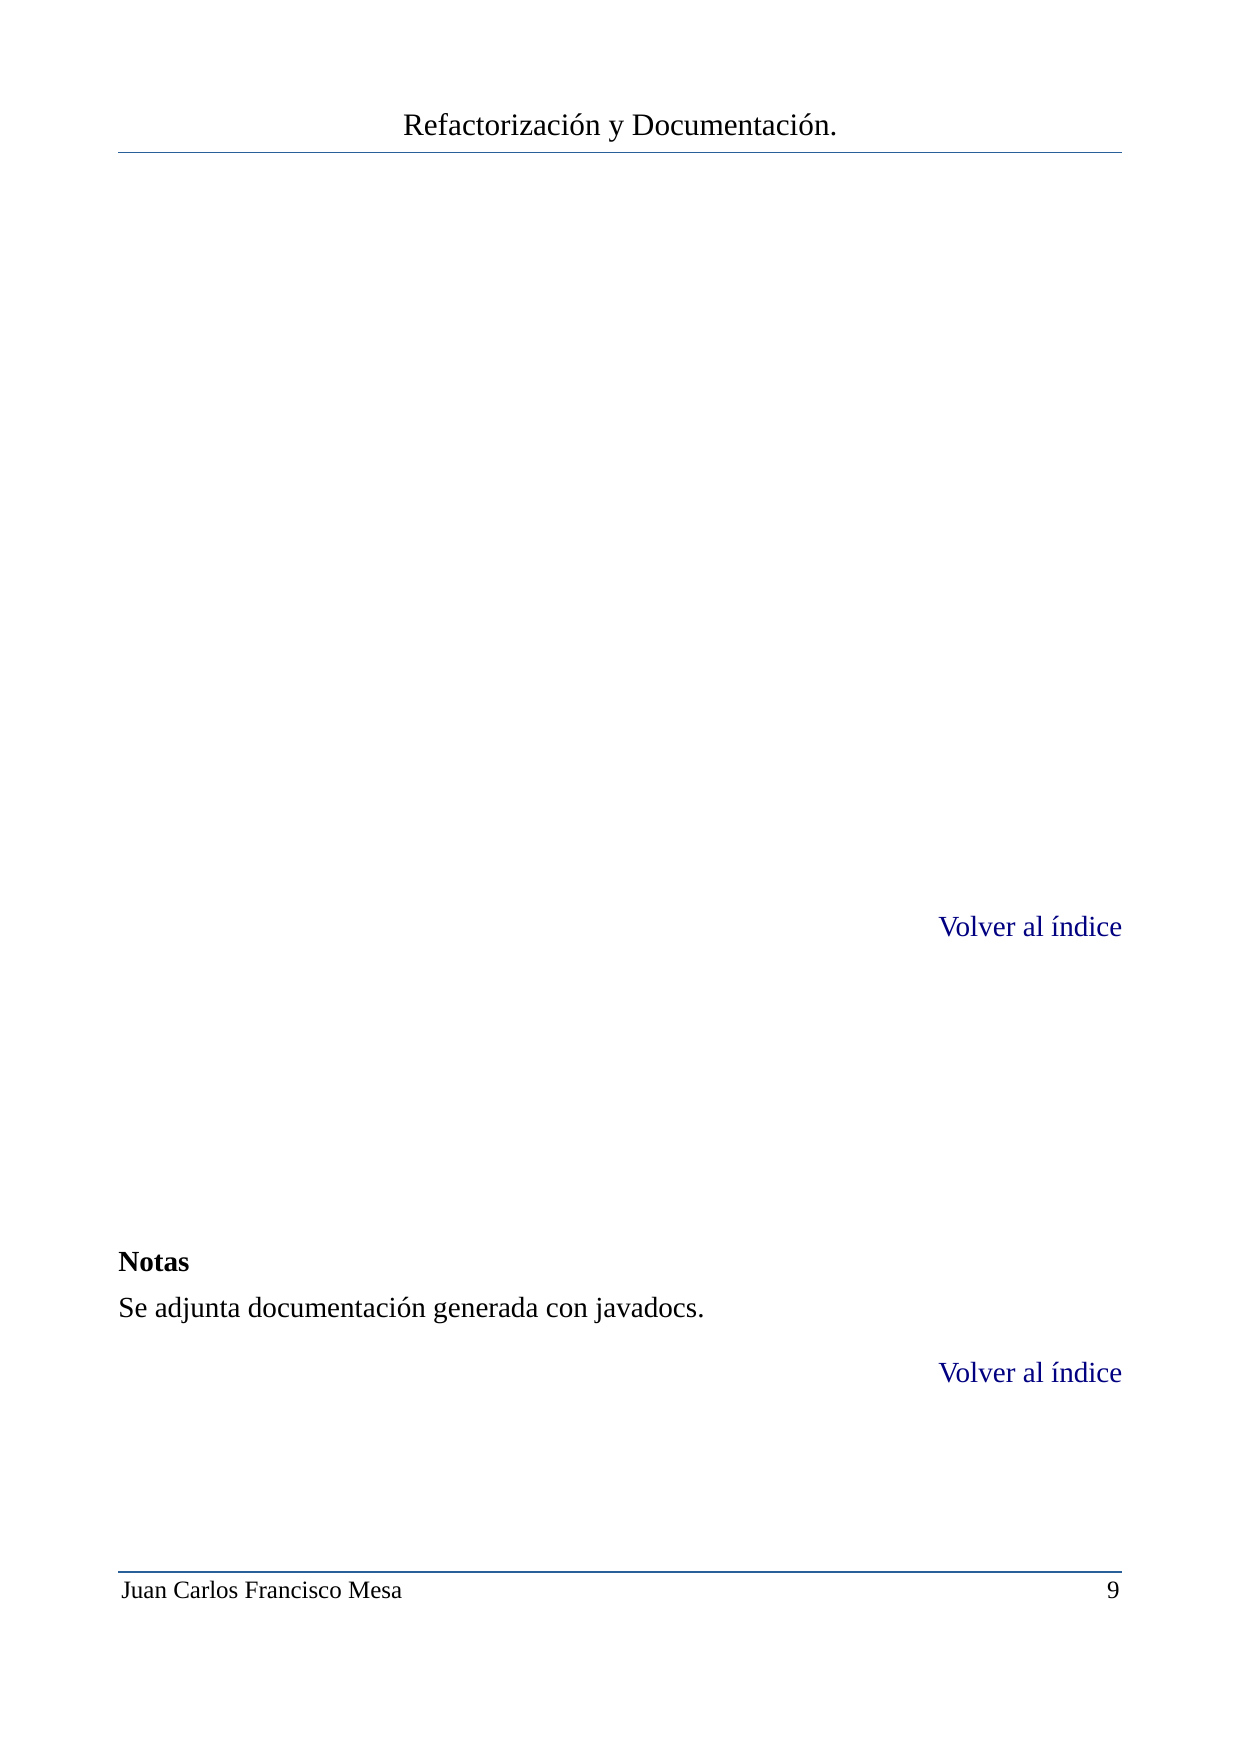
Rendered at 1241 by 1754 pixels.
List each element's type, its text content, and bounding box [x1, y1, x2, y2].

subtitle Notas [118, 1244, 1122, 1278]
text Volver al índice [118, 909, 1122, 942]
text Volver al índice [118, 1355, 1122, 1389]
text Se adjunta documentación generada con javadocs. [118, 1290, 1122, 1324]
